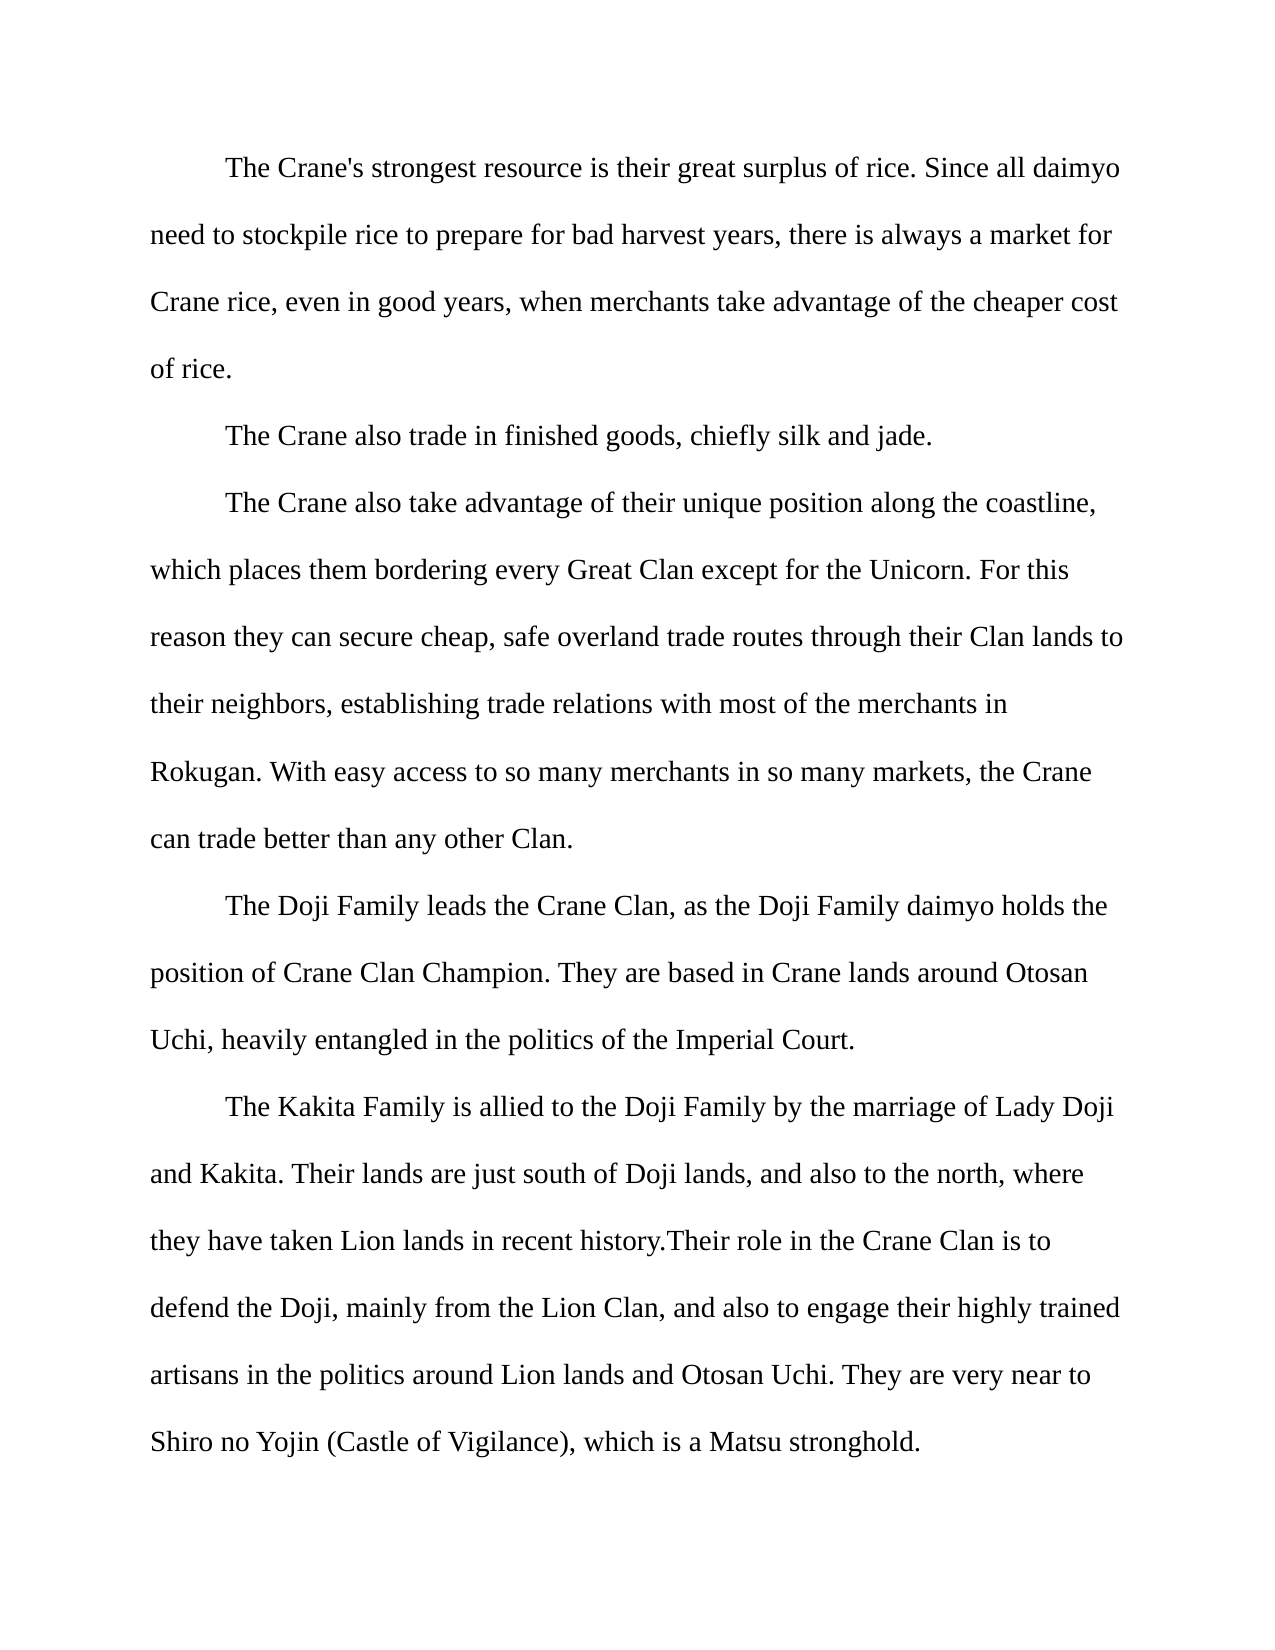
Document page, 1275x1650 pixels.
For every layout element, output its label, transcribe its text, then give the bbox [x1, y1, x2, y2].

text The Crane also take advantage of their unique position along the coastline, which places them bordering every Great Clan except for the Unicorn. For this reason they can secure cheap, safe overland trade routes through their Clan lands to their neighbors, establishing trade relations with most of the merchants in Rokugan. With easy access to so many merchants in so many markets, the Crane can trade better than any other Clan. [150, 485, 1125, 854]
text The Crane also trade in finished goods, chiefly silk and jade. [150, 418, 1125, 452]
text The Crane's strongest resource is their great surplus of rice. Since all daimyo need to stockpile rice to prepare for bad harvest years, there is always a market for Crane rice, even in good years, when merchants take advantage of the cheaper cost of rice. [150, 150, 1125, 385]
text The Doji Family leads the Crane Clan, as the Doji Family daimyo holds the position of Crane Clan Champion. They are based in Crane lands around Otosan Uchi, heavily entangled in the politics of the Imperial Court. [150, 888, 1125, 1056]
text The Kakita Family is allied to the Doji Family by the marriage of Lady Doji and Kakita. Their lands are just south of Doji lands, and also to the north, where they have taken Lion lands in recent history.Their role in the Crane Clan is to defend the Doji, mainly from the Lion Clan, and also to engage their highly trained artisans in the politics around Lion lands and Otosan Uchi. They are very near to Shiro no Yojin (Castle of Vigilance), which is a Matsu stronghold. [150, 1089, 1125, 1458]
